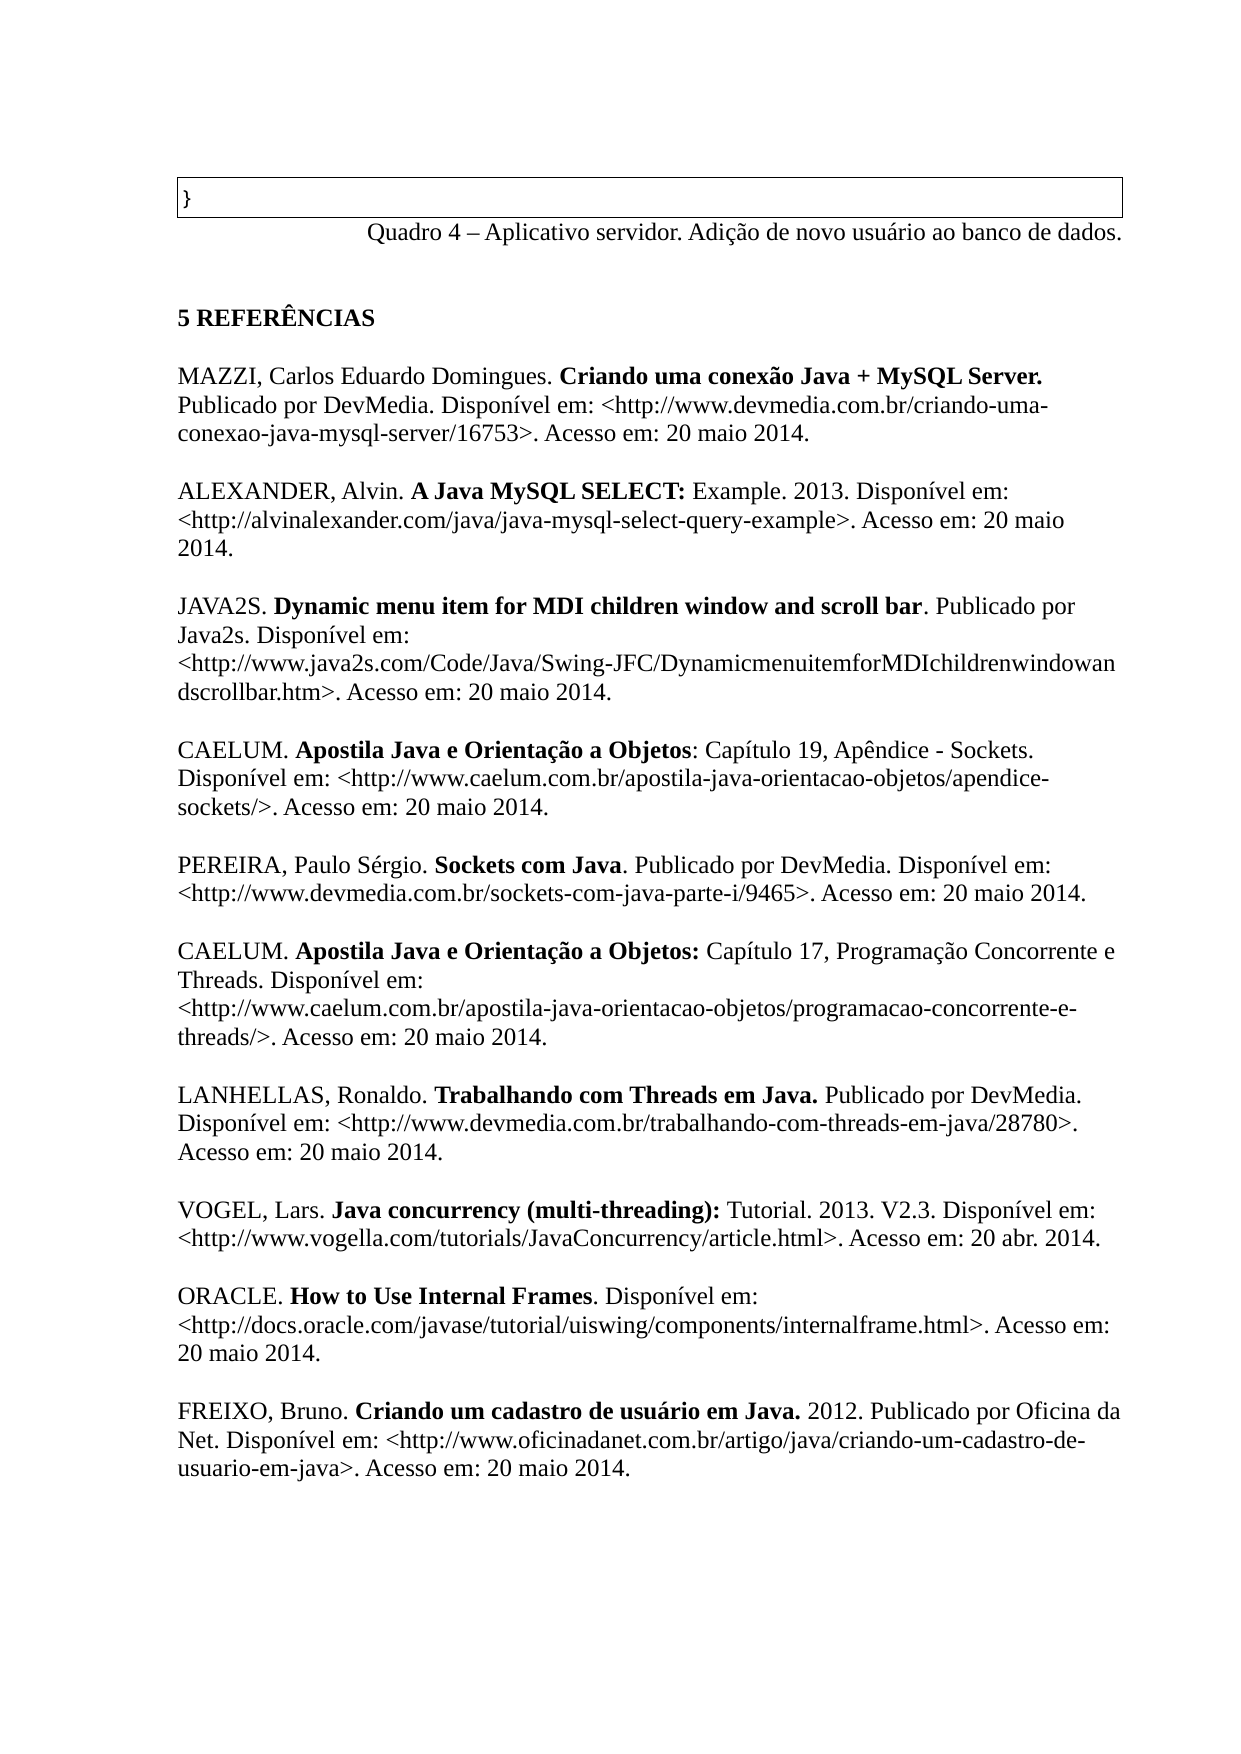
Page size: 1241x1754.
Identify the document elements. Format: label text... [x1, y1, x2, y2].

text PEREIRA, Paulo Sérgio. Sockets com Java. Publicado por DevMedia. Disponível em: <http://www.devmedia.com.br/sockets-com-java-parte-i/9465>. Acesso em: 20 maio 2014. [177, 850, 1122, 907]
text MAZZI, Carlos Eduardo Domingues. Criando uma conexão Java + MySQL Server. Publicado por DevMedia. Disponível em: <http://www.devmedia.com.br/criando-uma-conexao-java-mysql-server/16753>. Acesso em: 20 maio 2014. [177, 361, 1122, 447]
table_header } [178, 178, 1122, 217]
text JAVA2S. Dynamic menu item for MDI children window and scroll bar. Publicado por Java2s. Disponível em: <http://www.java2s.com/Code/Java/Swing-JFC/DynamicmenuitemforMDIchildrenwindowandscrollbar.htm>. Acesso em: 20 maio 2014. [177, 591, 1122, 706]
text FREIXO, Bruno. Criando um cadastro de usuário em Java. 2012. Publicado por Oficina da Net. Disponível em: <http://www.oficinadanet.com.br/artigo/java/criando-um-cadastro-de-usuario-em-java>. Acesso em: 20 maio 2014. [177, 1396, 1122, 1482]
text ORACLE. How to Use Internal Frames. Disponível em: <http://docs.oracle.com/javase/tutorial/uiswing/components/internalframe.html>. Acesso em: 20 maio 2014. [177, 1281, 1122, 1367]
text CAELUM. Apostila Java e Orientação a Objetos: Capítulo 17, Programação Concorrente e Threads. Disponível em: <http://www.caelum.com.br/apostila-java-orientacao-objetos/programacao-concorrente-e-threads/>. Acesso em: 20 maio 2014. [177, 936, 1122, 1051]
text CAELUM. Apostila Java e Orientação a Objetos: Capítulo 19, Apêndice - Sockets. Disponível em: <http://www.caelum.com.br/apostila-java-orientacao-objetos/apendice-sockets/>. Acesso em: 20 maio 2014. [177, 735, 1122, 821]
text ALEXANDER, Alvin. A Java MySQL SELECT: Example. 2013. Disponível em: <http://alvinalexander.com/java/java-mysql-select-query-example>. Acesso em: 20 maio 2014. [177, 476, 1122, 562]
text LANHELLAS, Ronaldo. Trabalhando com Threads em Java. Publicado por DevMedia. Disponível em: <http://www.devmedia.com.br/trabalhando-com-threads-em-java/28780>. Acesso em: 20 maio 2014. [177, 1080, 1122, 1166]
text Quadro 4 – Aplicativo servidor. Adição de novo usuário ao banco de dados. [177, 218, 1122, 246]
text VOGEL, Lars. Java concurrency (multi-threading): Tutorial. 2013. V2.3. Disponível em: <http://www.vogella.com/tutorials/JavaConcurrency/article.html>. Acesso em: 20 abr. 2014. [177, 1195, 1122, 1252]
text 5 REFERÊNCIAS [177, 303, 1122, 332]
